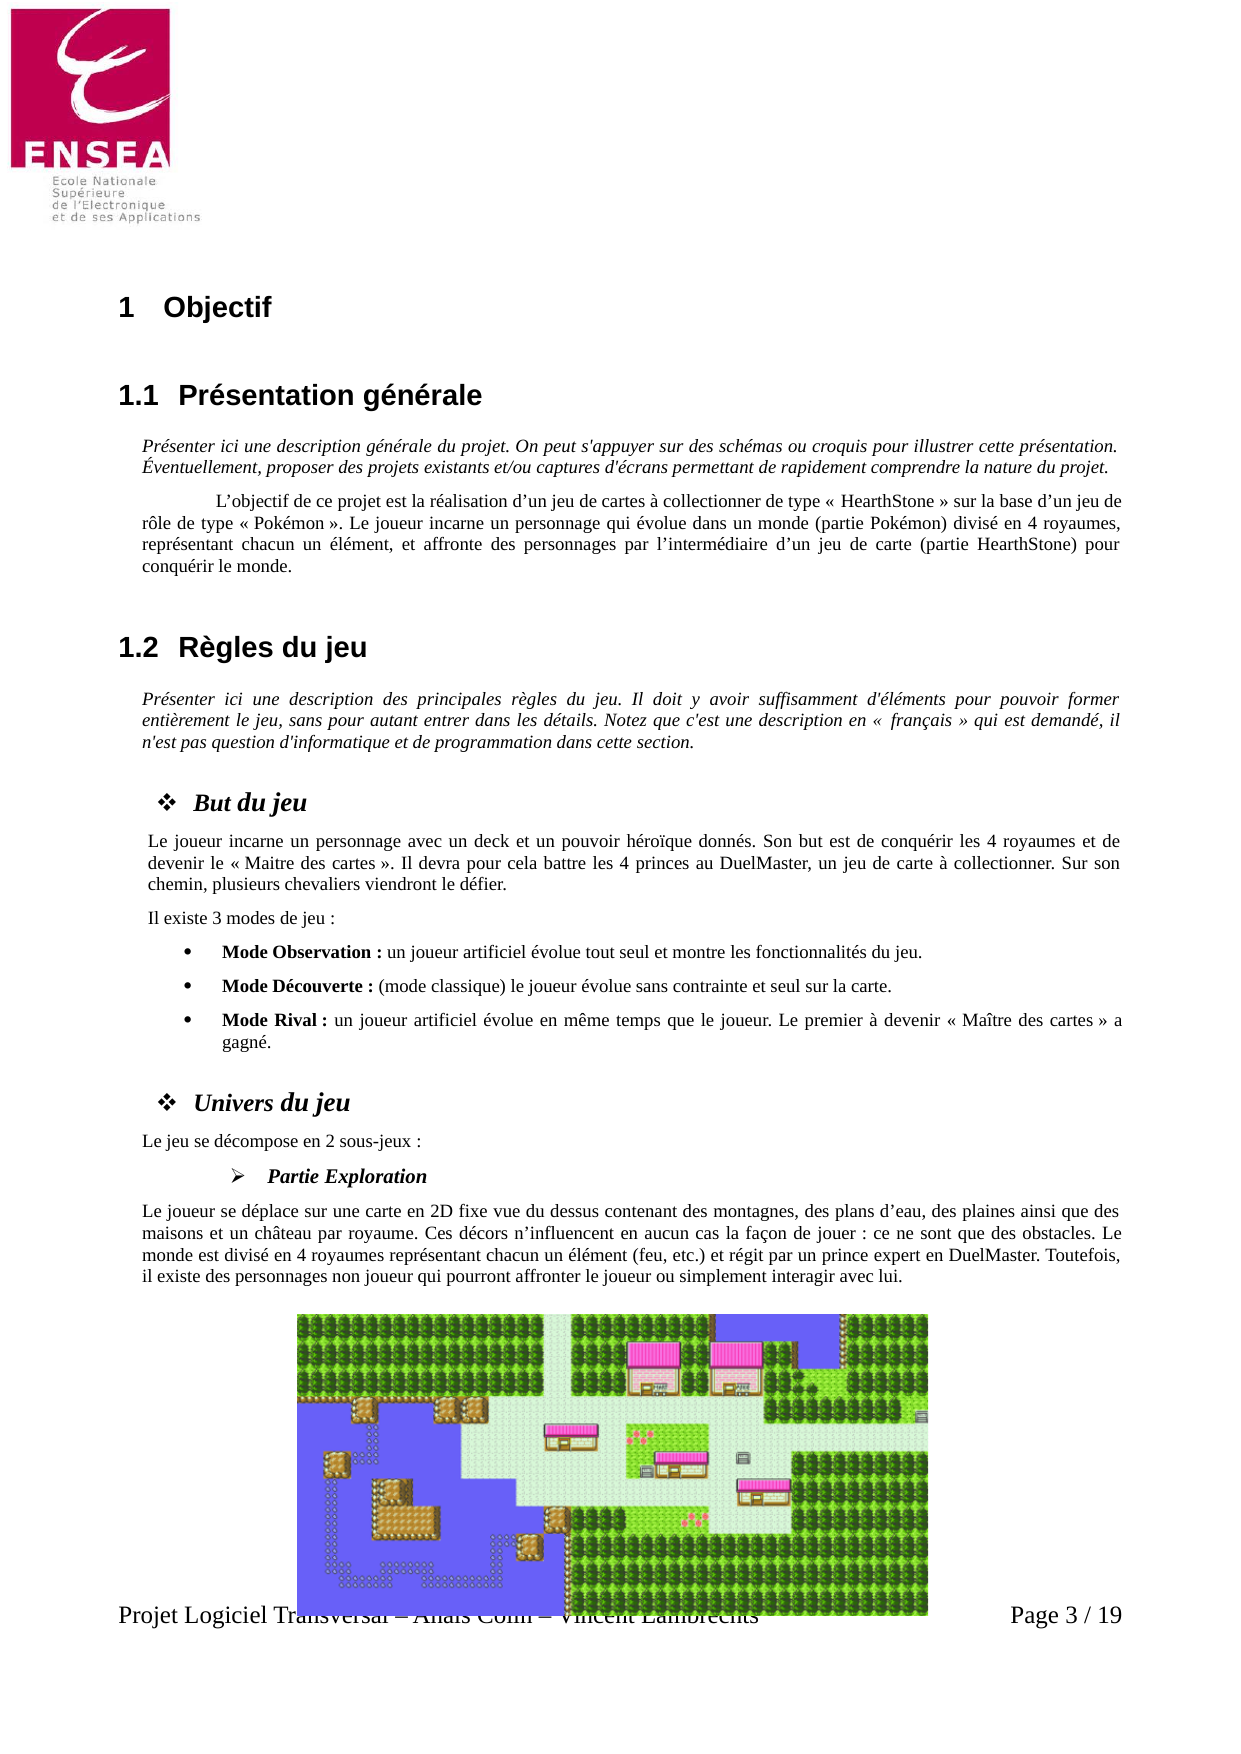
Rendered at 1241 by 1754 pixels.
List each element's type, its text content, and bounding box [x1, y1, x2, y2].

text Présenter ici une description générale du projet. On peut s'appuyer sur des schémas ou croquis pour illustrer cette présentation. Éventuellement, proposer des projets existants et/ou captures d'écrans permettant de rapidement comprendre la nature du projet. [142, 435, 1122, 478]
text Le jeu se décompose en 2 sous-jeux : [142, 1130, 1122, 1152]
list Mode Rival : un joueur artificiel évolue en même temps que le joueur. Le premier à devenir « Maître des cartes » a gagné. [184, 1009, 1122, 1052]
list But du jeu [156, 786, 1122, 818]
text L’objectif de ce projet est la réalisation d’un jeu de cartes à collectionner de type « HearthStone » sur la base d’un jeu de rôle de type « Pokémon ». Le joueur incarne un personnage qui évolue dans un monde (partie Pokémon) divisé en 4 royaumes, représentant chacun un élément, et affronte des personnages par l’intermédiaire d’un jeu de carte (partie HearthStone) pour conquérir le monde. [142, 490, 1122, 576]
subtitle Règles du jeu [118, 630, 1122, 664]
list Mode Observation : un joueur artificiel évolue tout seul et montre les fonctionnalités du jeu. [184, 941, 1122, 963]
list Univers du jeu [156, 1086, 1122, 1118]
text Il existe 3 modes de jeu : [148, 907, 1122, 929]
subtitle Présentation générale [118, 377, 1122, 411]
text Présenter ici une description des principales règles du jeu. Il doit y avoir suffisamment d'éléments pour pouvoir former entièrement le jeu, sans pour autant entrer dans les détails. Notez que c'est une description en « français » qui est demandé, il n'est pas question d'informatique et de programmation dans cette section. [142, 687, 1122, 752]
text Le joueur se déplace sur une carte en 2D fixe vue du dessus contenant des montagnes, des plans d’eau, des plaines ainsi que des maisons et un château par royaume. Ces décors n’influencent en aucun cas la façon de jouer : ce ne sont que des obstacles. Le monde est divisé en 4 royaumes représentant chacun un élément (feu, etc.) et régit par un prince expert en DuelMaster. Toutefois, il existe des personnages non joueur qui pourront affronter le joueur ou simplement interagir avec lui. [142, 1200, 1122, 1287]
subtitle Objectif [118, 290, 1122, 324]
text Le joueur incarne un personnage avec un deck et un pouvoir héroïque donnés. Son but est de conquérir les 4 royaumes et de devenir le « Maitre des cartes ». Il devra pour cela battre les 4 princes au DuelMaster, un jeu de carte à collectionner. Sur son chemin, plusieurs chevaliers viendront le défier. [148, 830, 1122, 895]
list Partie Exploration [229, 1164, 1122, 1188]
list Mode Découverte : (mode classique) le joueur évolue sans contrainte et seul sur la carte. [184, 975, 1122, 997]
